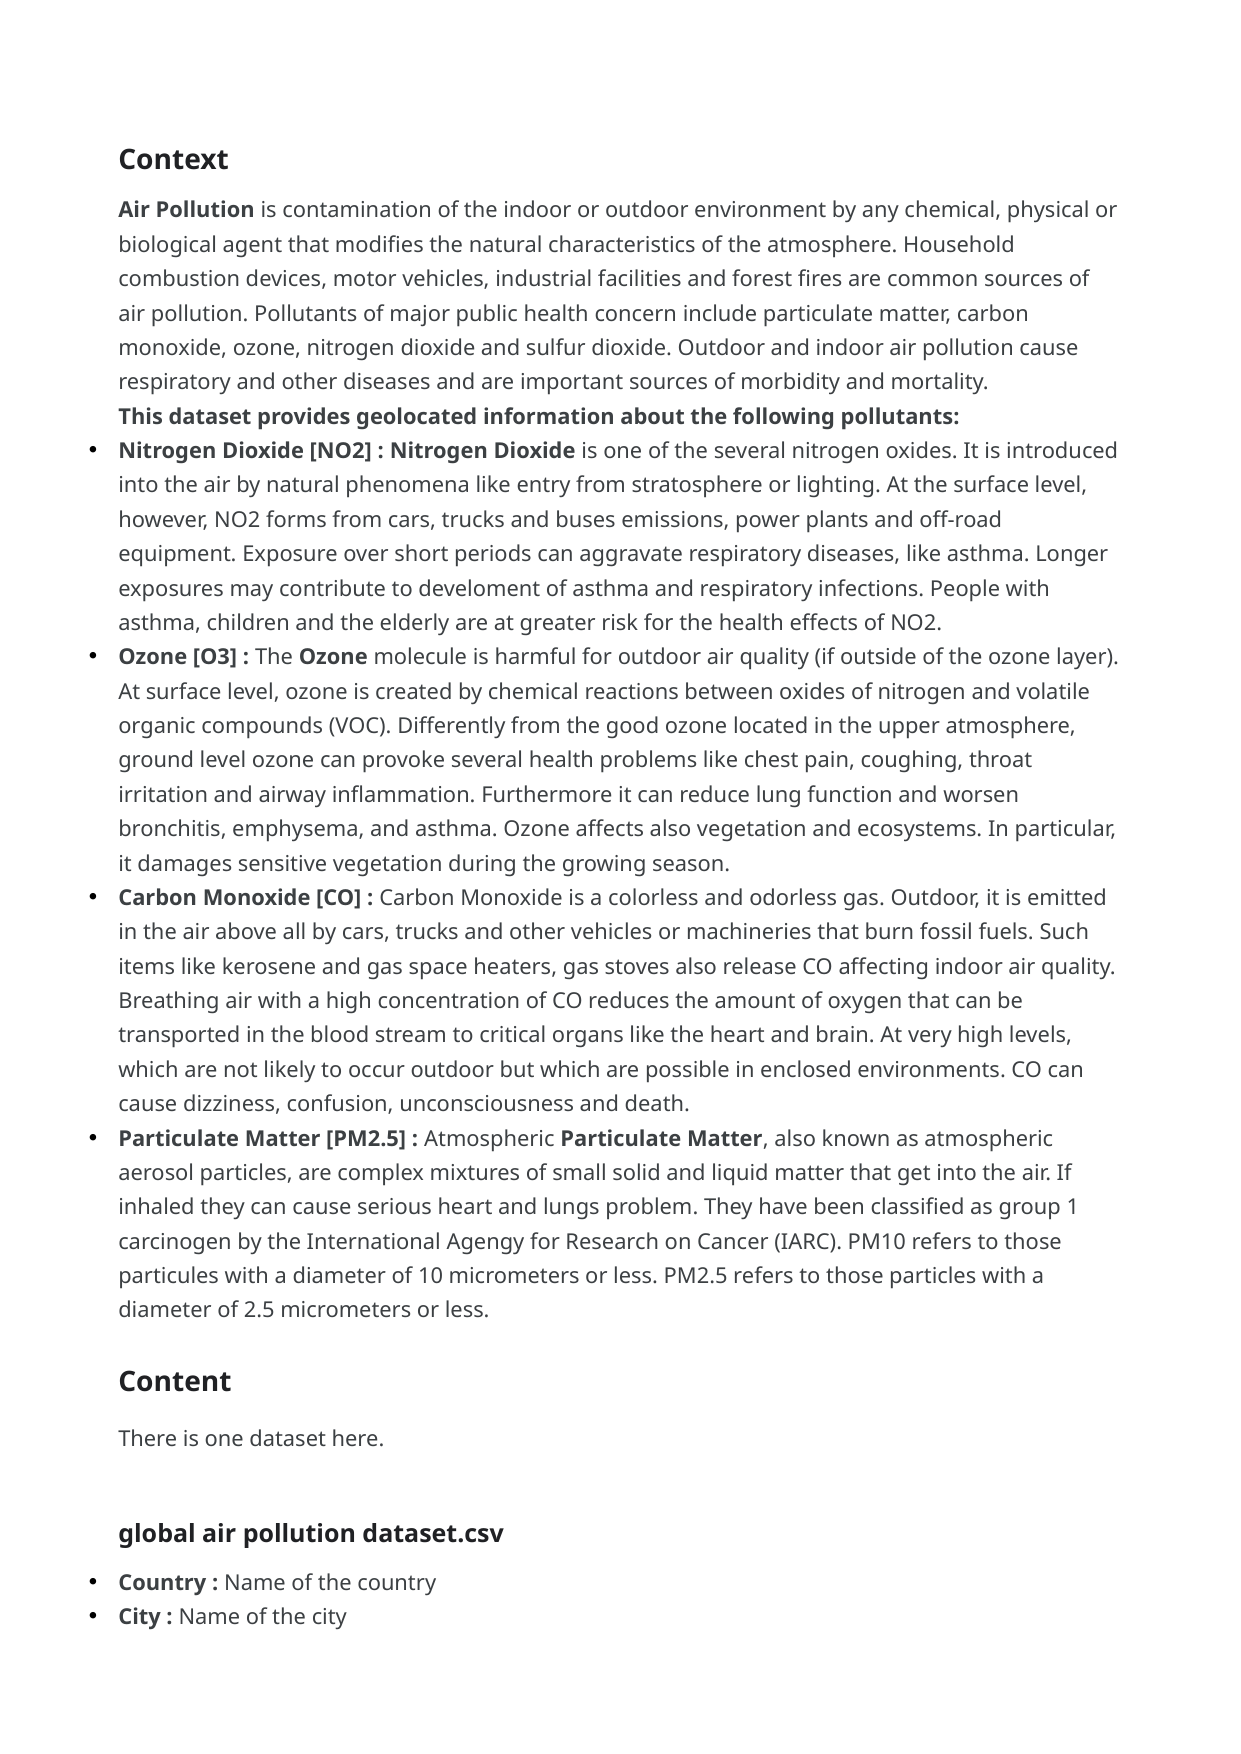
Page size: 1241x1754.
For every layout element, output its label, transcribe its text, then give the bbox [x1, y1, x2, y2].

list City : Name of the city [118, 1597, 1122, 1631]
text There is one dataset here. [118, 1419, 1122, 1453]
subtitle Context [118, 139, 1122, 177]
text This dataset provides geolocated information about the following pollutants: [118, 396, 1122, 430]
list Ozone [O3] : The Ozone molecule is harmful for outdoor air quality (if outside of the ozone layer). At surface level, ozone is created by chemical reactions between oxides of nitrogen and volatile organic compounds (VOC). Differently from the good ozone located in the upper atmosphere, ground level ozone can provoke several health problems like chest pain, coughing, throat irritation and airway inflammation. Furthermore it can reduce lung function and worsen bronchitis, emphysema, and asthma. Ozone affects also vegetation and ecosystems. In particular, it damages sensitive vegetation during the growing season. [118, 637, 1122, 877]
text Air Pollution is contamination of the indoor or outdoor environment by any chemical, physical or biological agent that modifies the natural characteristics of the atmosphere. Household combustion devices, motor vehicles, industrial facilities and forest fires are common sources of air pollution. Pollutants of major public health concern include particulate matter, carbon monoxide, ozone, nitrogen dioxide and sulfur dioxide. Outdoor and indoor air pollution cause respiratory and other diseases and are important sources of morbidity and mortality. [118, 190, 1122, 396]
list Nitrogen Dioxide [NO2] : Nitrogen Dioxide is one of the several nitrogen oxides. It is introduced into the air by natural phenomena like entry from stratosphere or lighting. At the surface level, however, NO2 forms from cars, trucks and buses emissions, power plants and off-road equipment. Exposure over short periods can aggravate respiratory diseases, like asthma. Longer exposures may contribute to develoment of asthma and respiratory infections. People with asthma, children and the elderly are at greater risk for the health effects of NO2. [118, 430, 1122, 637]
subtitle global air pollution dataset.csv [118, 1516, 1122, 1550]
list Particulate Matter [PM2.5] : Atmospheric Particulate Matter, also known as atmospheric aerosol particles, are complex mixtures of small solid and liquid matter that get into the air. If inhaled they can cause serious heart and lungs problem. They have been classified as group 1 carcinogen by the International Agengy for Research on Cancer (IARC). PM10 refers to those particules with a diameter of 10 micrometers or less. PM2.5 refers to those particles with a diameter of 2.5 micrometers or less. [118, 1118, 1122, 1324]
subtitle Content [118, 1362, 1122, 1400]
list Carbon Monoxide [CO] : Carbon Monoxide is a colorless and odorless gas. Outdoor, it is emitted in the air above all by cars, trucks and other vehicles or machineries that burn fossil fuels. Such items like kerosene and gas space heaters, gas stoves also release CO affecting indoor air quality. Breathing air with a high concentration of CO reduces the amount of oxygen that can be transported in the blood stream to critical organs like the heart and brain. At very high levels, which are not likely to occur outdoor but which are possible in enclosed environments. CO can cause dizziness, confusion, unconsciousness and death. [118, 877, 1122, 1118]
list Country : Name of the country [118, 1562, 1122, 1597]
